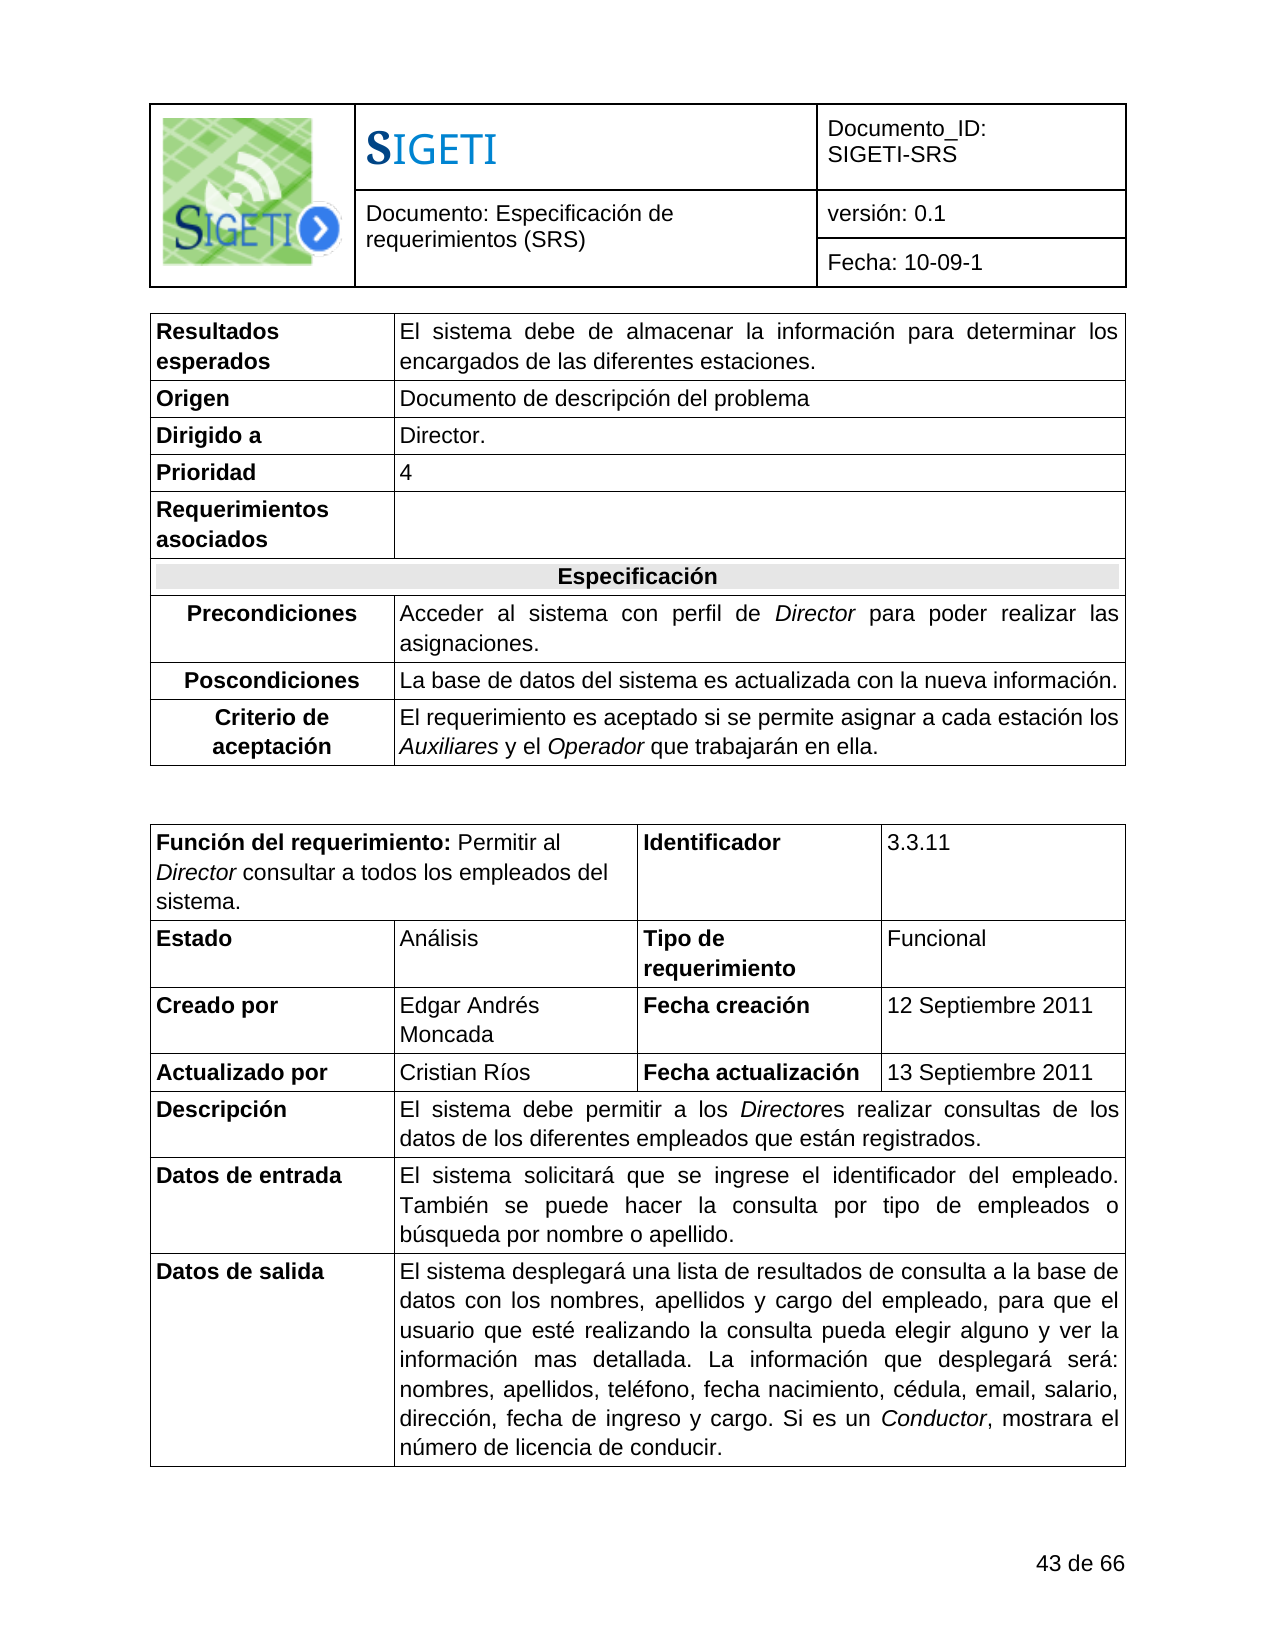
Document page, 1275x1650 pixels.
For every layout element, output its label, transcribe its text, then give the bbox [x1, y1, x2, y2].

table_cell Origen [151, 381, 394, 417]
table_cell Actualizado por [151, 1054, 394, 1091]
table_cell Prioridad [151, 455, 394, 491]
table_cell 13 Septiembre 2011 [882, 1054, 1125, 1091]
table_cell Precondiciones [151, 596, 394, 662]
table_cell Documento de descripción del problema [395, 381, 1125, 417]
table_cell El sistema debe de almacenar la información para determinar los encargados de las diferentes estaciones. [395, 314, 1125, 380]
table_cell Fecha actualización [638, 1054, 881, 1091]
table_cell Dirigido a [151, 418, 394, 454]
table_cell Estado [151, 921, 394, 987]
table_cell Poscondiciones [151, 663, 394, 699]
table_cell El sistema debe permitir a los Directores realizar consultas de los datos de los diferentes empleados que están registrados. [395, 1092, 1125, 1157]
picture [162, 118, 343, 266]
table_cell Resultados esperados [151, 314, 394, 380]
table_cell Fecha creación [638, 988, 881, 1053]
table_cell Director. [395, 418, 1125, 454]
table_cell Datos de entrada [151, 1158, 394, 1253]
table_cell 12 Septiembre 2011 [882, 988, 1125, 1053]
table_cell Análisis [395, 921, 637, 987]
table_cell Datos de salida [151, 1254, 394, 1466]
table_cell Requerimientos asociados [151, 492, 394, 558]
table_header Función del requerimiento: Permitir al Director consultar a todos los empleados del sistema. [151, 825, 637, 920]
table_cell Funcional [882, 921, 1125, 987]
table_cell El requerimiento es aceptado si se permite asignar a cada estación los Auxiliares y el Operador que trabajarán en ella. [395, 700, 1125, 765]
table_cell Cristian Ríos [395, 1054, 637, 1091]
table_cell Edgar Andrés Moncada [395, 988, 637, 1053]
table_cell El sistema solicitará que se ingrese el identificador del empleado. También se puede hacer la consulta por tipo de empleados o búsqueda por nombre o apellido. [395, 1158, 1125, 1253]
table_cell El sistema desplegará una lista de resultados de consulta a la base de datos con los nombres, apellidos y cargo del empleado, para que el usuario que esté realizando la consulta pueda elegir alguno y ver la información mas detallada. La información que desplegará será: nombres, apellidos, teléfono, fecha nacimiento, cédula, email, salario, dirección, fecha de ingreso y cargo. Si es un Conductor, mostrara el número de licencia de conducir. [395, 1254, 1125, 1466]
table_cell Creado por [151, 988, 394, 1053]
table_cell La base de datos del sistema es actualizada con la nueva información. [395, 663, 1125, 699]
table_cell Tipo de requerimiento [638, 921, 881, 987]
table_cell 4 [395, 455, 1125, 491]
table_cell Criterio de aceptación [151, 700, 394, 765]
table_header Identificador [638, 825, 881, 920]
table_cell Especificación [151, 559, 1125, 595]
table_cell Acceder al sistema con perfil de Director para poder realizar las asignaciones. [395, 596, 1125, 662]
table_header 3.3.11 [882, 825, 1125, 920]
table_cell [395, 492, 1125, 558]
table_cell Descripción [151, 1092, 394, 1157]
